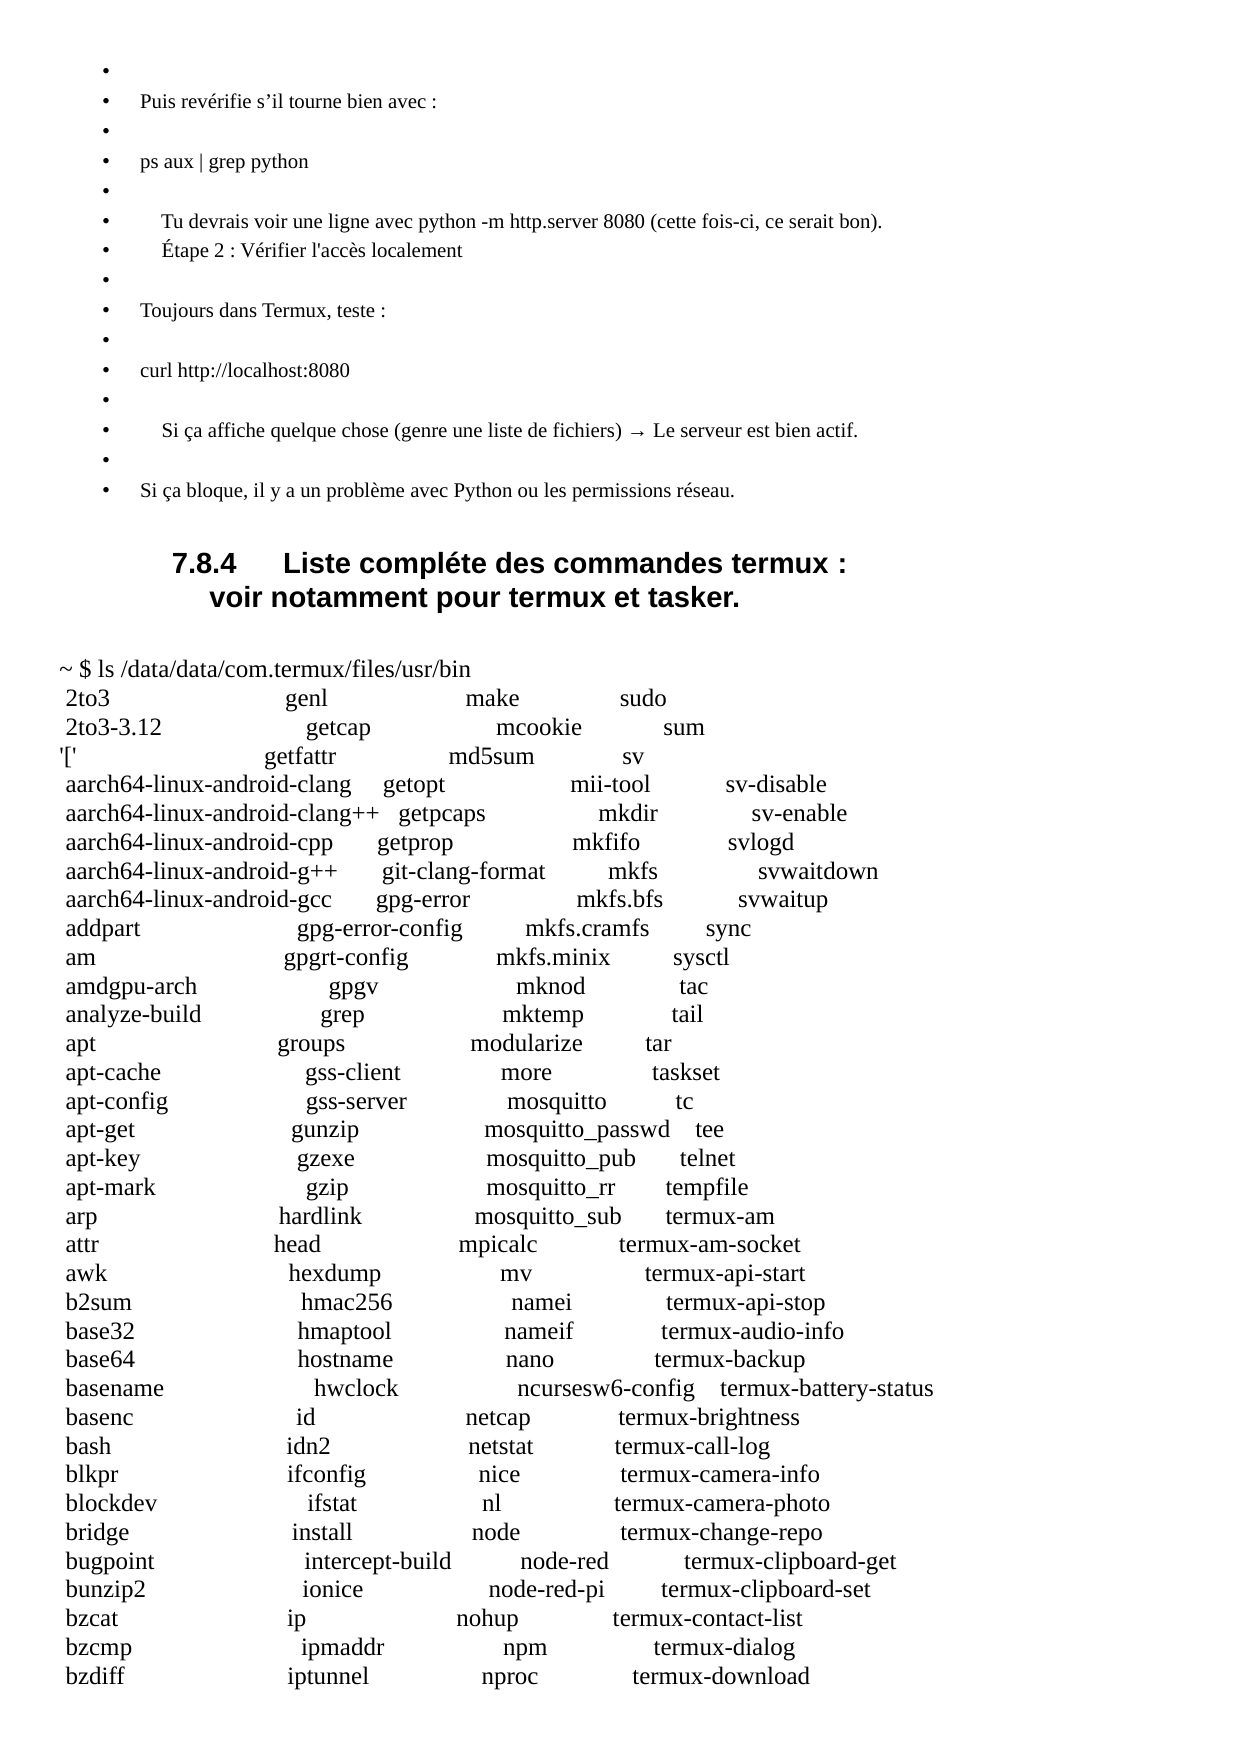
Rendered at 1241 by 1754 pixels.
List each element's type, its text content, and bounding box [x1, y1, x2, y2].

text arp hardlink mosquitto_sub termux-am [59, 1201, 1181, 1229]
text bash idn2 netstat termux-call-log [59, 1431, 1181, 1459]
list 📌 Si ça affiche quelque chose (genre une liste de fichiers) → Le serveur est bien actif. [102, 418, 1181, 442]
text apt groups modularize tar [59, 1028, 1181, 1057]
text base64 hostname nano termux-backup [59, 1344, 1181, 1373]
text b2sum hmac256 namei termux-api-stop [59, 1287, 1181, 1316]
text aarch64-linux-android-g++ git-clang-format mkfs svwaitdown [59, 856, 1181, 884]
text apt-mark gzip mosquitto_rr tempfile [59, 1172, 1181, 1201]
text blockdev ifstat nl termux-camera-photo [59, 1488, 1181, 1517]
text base32 hmaptool nameif termux-audio-info [59, 1316, 1181, 1344]
text aarch64-linux-android-cpp getprop mkfifo svlogd [59, 827, 1181, 856]
list 📌 Tu devrais voir une ligne avec python -m http.server 8080 (cette fois-ci, ce serait bon). [102, 208, 1181, 233]
list Si ça bloque, il y a un problème avec Python ou les permissions réseau. [102, 478, 1181, 502]
text amdgpu-arch gpgv mknod tac [59, 971, 1181, 999]
text 2to3 genl make sudo [59, 683, 1181, 712]
text ~ $ ls /data/data/com.termux/files/usr/bin [59, 626, 1181, 683]
text apt-config gss-server mosquitto tc [59, 1086, 1181, 1114]
text apt-get gunzip mosquitto_passwd tee [59, 1114, 1181, 1143]
text analyze-build grep mktemp tail [59, 999, 1181, 1028]
list ps aux | grep python [102, 149, 1181, 173]
text attr head mpicalc termux-am-socket [59, 1229, 1181, 1258]
list Puis revérifie s’il tourne bien avec : [102, 89, 1181, 113]
text bunzip2 ionice node-red-pi termux-clipboard-set [59, 1574, 1181, 1603]
text bzcat ip nohup termux-contact-list [59, 1603, 1181, 1632]
text bzcmp ipmaddr npm termux-dialog [59, 1632, 1181, 1661]
text apt-cache gss-client more taskset [59, 1057, 1181, 1086]
text blkpr ifconfig nice termux-camera-info [59, 1459, 1181, 1488]
text bridge install node termux-change-repo [59, 1517, 1181, 1546]
subtitle Liste compléte des commandes termux : voir notamment pour termux et tasker. [172, 546, 1181, 613]
text '[' getfattr md5sum sv [59, 741, 1181, 769]
text am gpgrt-config mkfs.minix sysctl [59, 942, 1181, 971]
list 🚀 Étape 2 : Vérifier l'accès localement [102, 238, 1181, 262]
text aarch64-linux-android-gcc gpg-error mkfs.bfs svwaitup [59, 884, 1181, 913]
text awk hexdump mv termux-api-start [59, 1258, 1181, 1287]
text aarch64-linux-android-clang getopt mii-tool sv-disable [59, 769, 1181, 798]
text bzdiff iptunnel nproc termux-download [59, 1661, 1181, 1689]
text basenc id netcap termux-brightness [59, 1402, 1181, 1431]
text aarch64-linux-android-clang++ getpcaps mkdir sv-enable [59, 798, 1181, 827]
text 2to3-3.12 getcap mcookie sum [59, 712, 1181, 741]
text addpart gpg-error-config mkfs.cramfs sync [59, 913, 1181, 942]
list Toujours dans Termux, teste : [102, 298, 1181, 322]
text basename hwclock ncursesw6-config termux-battery-status [59, 1373, 1181, 1402]
text apt-key gzexe mosquitto_pub telnet [59, 1143, 1181, 1172]
text bugpoint intercept-build node-red termux-clipboard-get [59, 1546, 1181, 1574]
list curl http://localhost:8080 [102, 358, 1181, 382]
